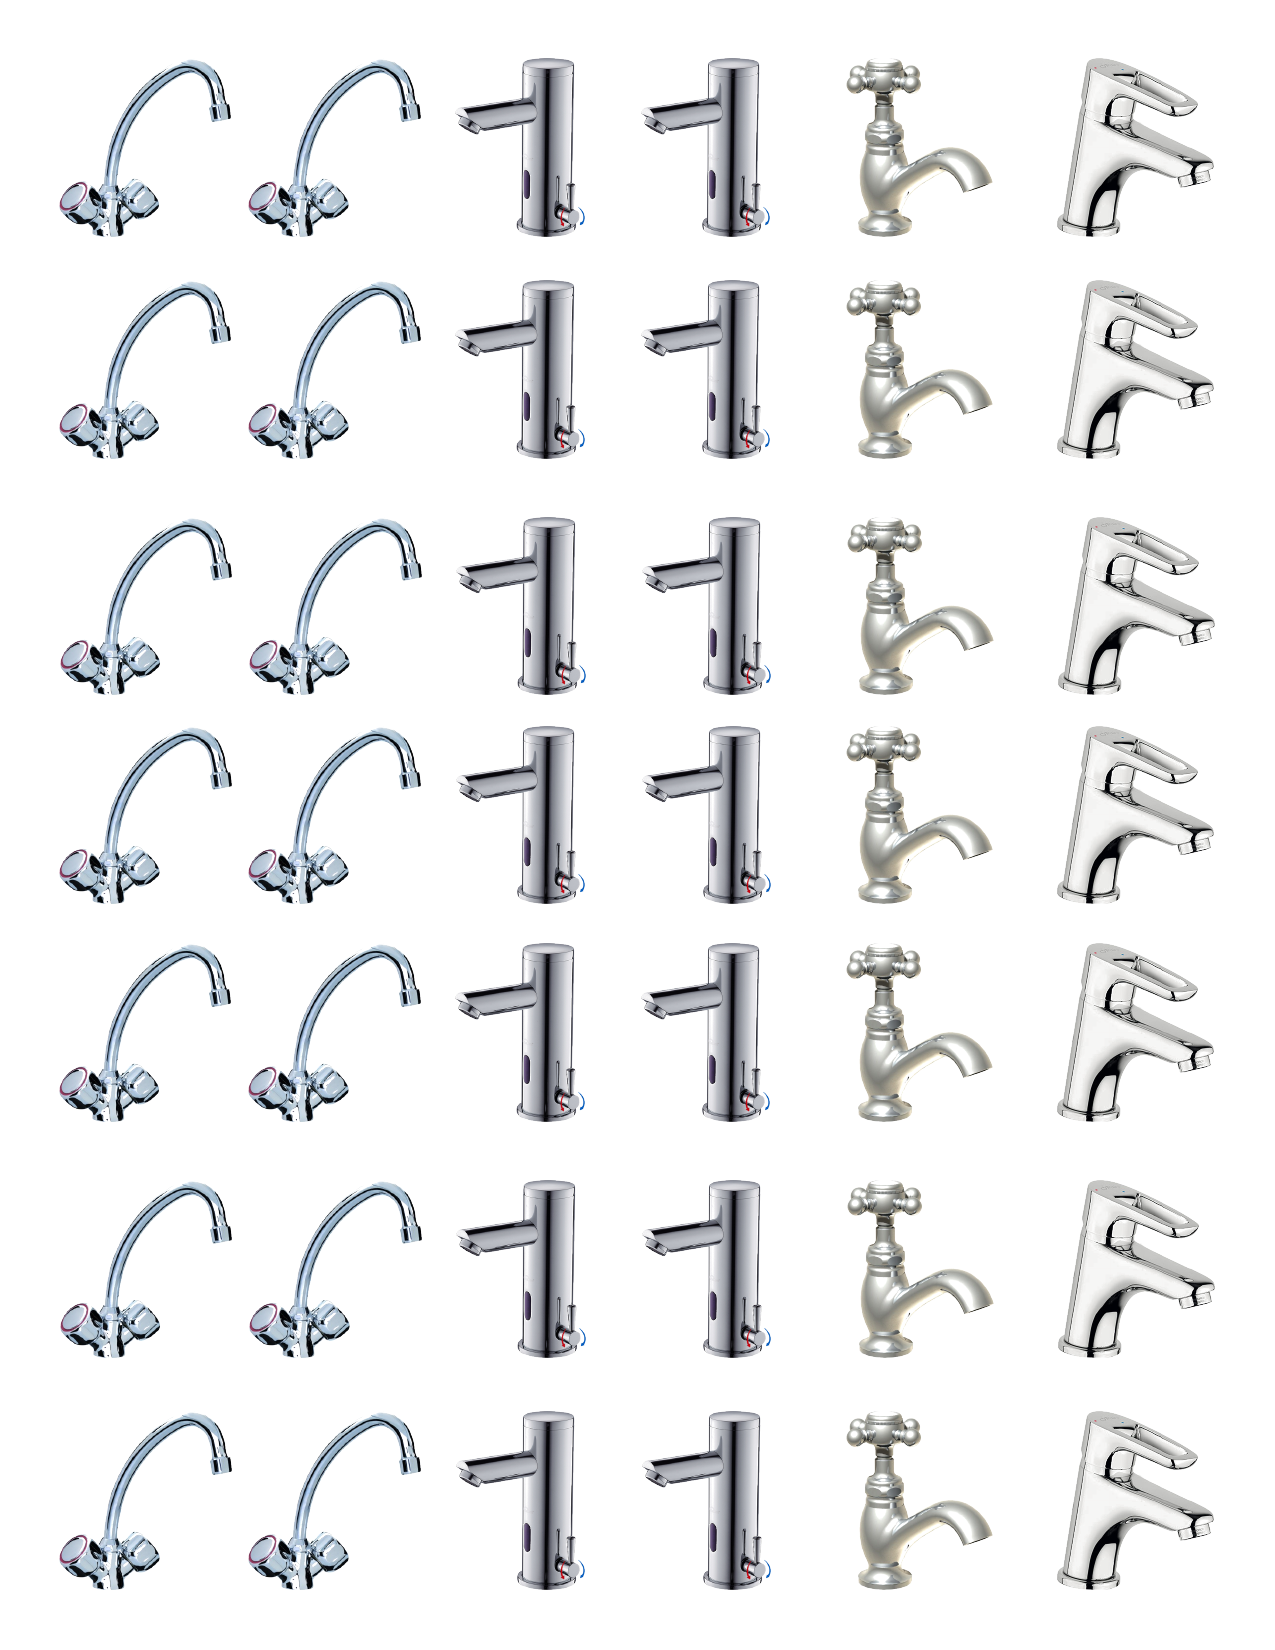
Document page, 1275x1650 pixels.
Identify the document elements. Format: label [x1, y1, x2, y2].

picture [846, 943, 993, 1122]
picture [59, 1411, 232, 1590]
picture [1057, 280, 1214, 459]
picture [248, 943, 421, 1122]
picture [248, 58, 421, 237]
picture [249, 517, 422, 695]
picture [60, 517, 232, 695]
picture [642, 517, 771, 695]
picture [455, 280, 585, 459]
picture [642, 1180, 771, 1358]
picture [642, 726, 771, 904]
picture [59, 280, 231, 459]
picture [641, 280, 770, 459]
picture [248, 1411, 421, 1590]
picture [456, 1180, 586, 1358]
picture [1057, 943, 1214, 1122]
picture [59, 726, 232, 904]
picture [846, 726, 993, 904]
picture [847, 1180, 994, 1358]
picture [456, 726, 585, 904]
picture [59, 58, 231, 237]
picture [1057, 58, 1214, 237]
picture [846, 280, 993, 459]
picture [1057, 726, 1214, 904]
picture [60, 1180, 232, 1358]
picture [846, 1411, 993, 1590]
picture [641, 943, 770, 1122]
picture [248, 726, 421, 904]
picture [455, 58, 585, 237]
picture [248, 280, 421, 459]
picture [847, 517, 994, 695]
picture [642, 1411, 771, 1590]
picture [456, 517, 586, 695]
picture [641, 58, 770, 237]
picture [249, 1180, 422, 1358]
picture [455, 943, 585, 1122]
picture [59, 943, 231, 1122]
picture [1058, 517, 1215, 695]
picture [1057, 1411, 1214, 1590]
picture [1058, 1180, 1215, 1358]
picture [456, 1411, 585, 1590]
picture [846, 58, 993, 237]
